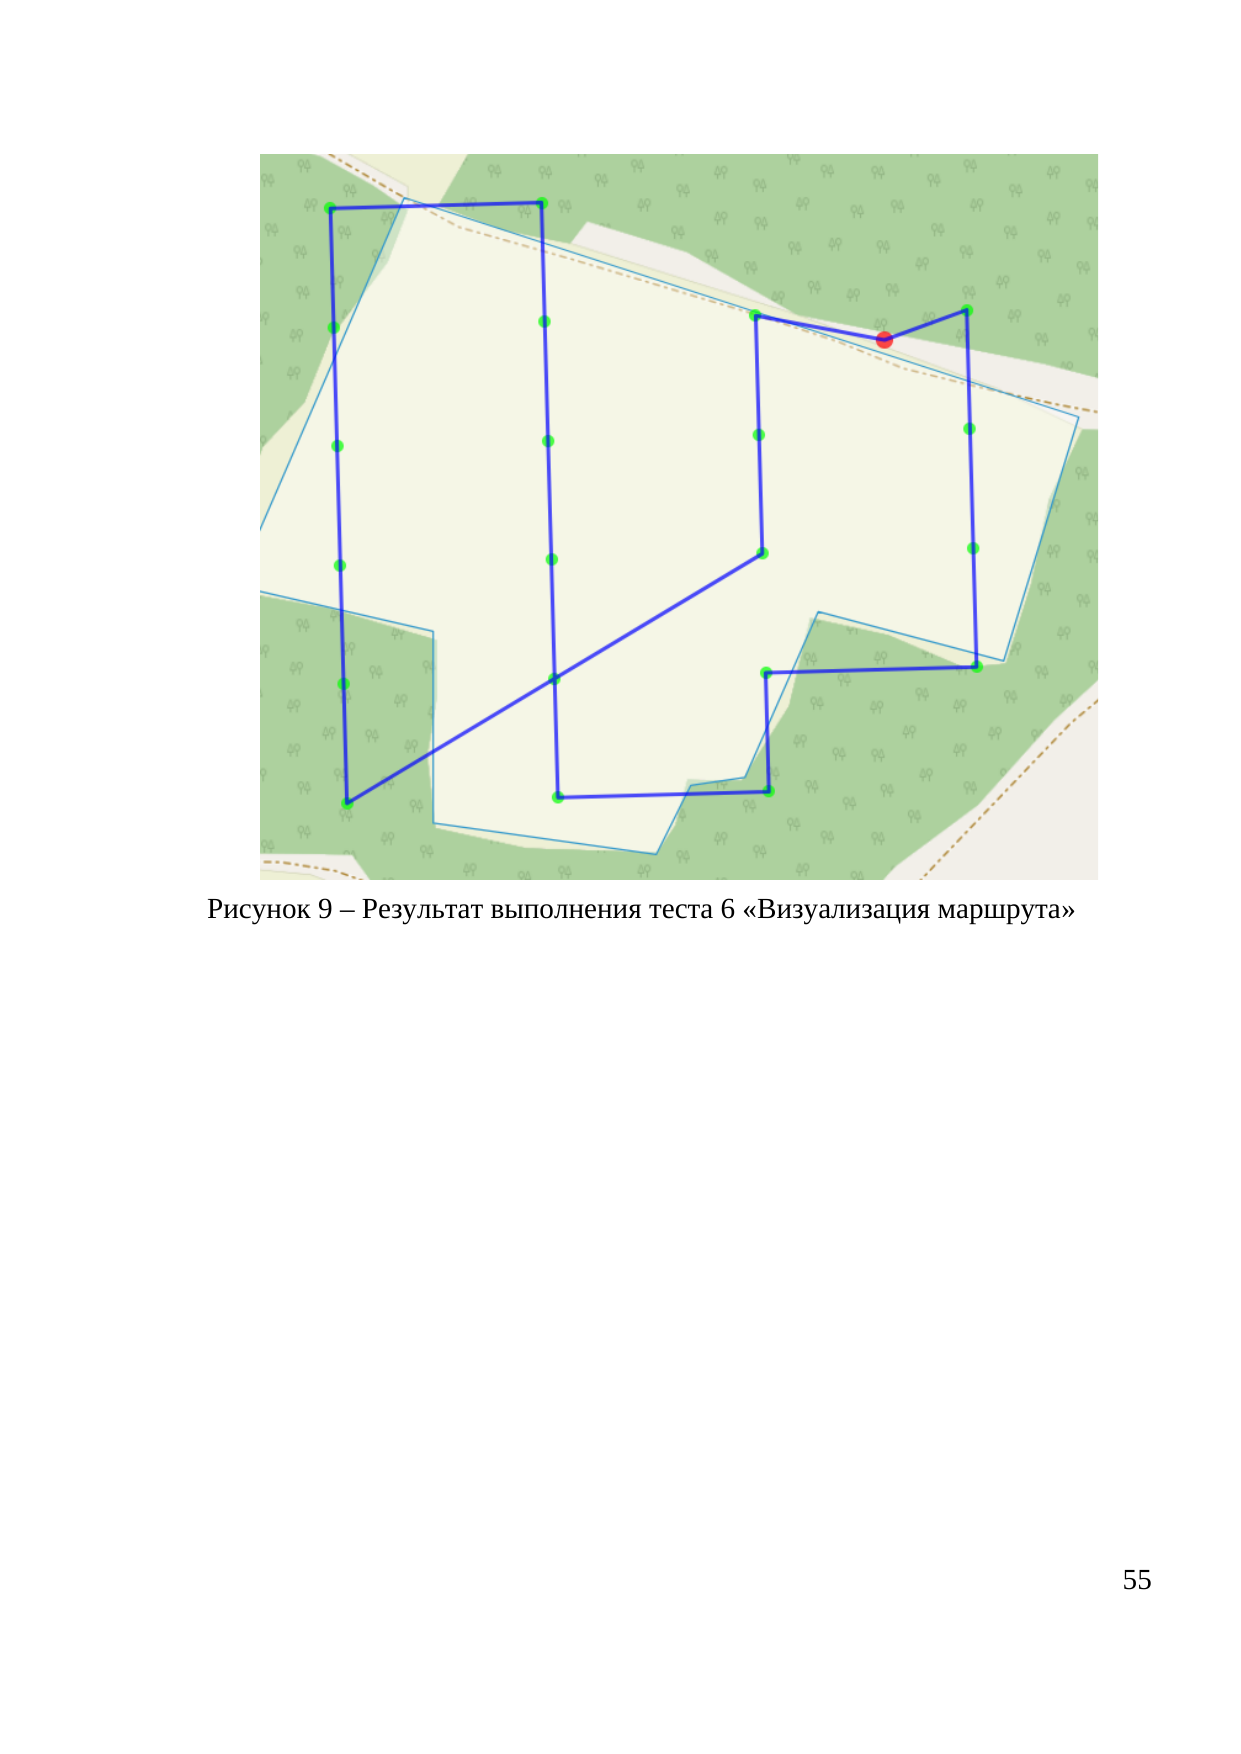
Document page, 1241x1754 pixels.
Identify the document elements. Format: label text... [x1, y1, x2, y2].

text Рисунок 9 – Результат выполнения теста 6 «Визуализация маршрута» [207, 891, 1152, 925]
picture [260, 154, 1099, 880]
